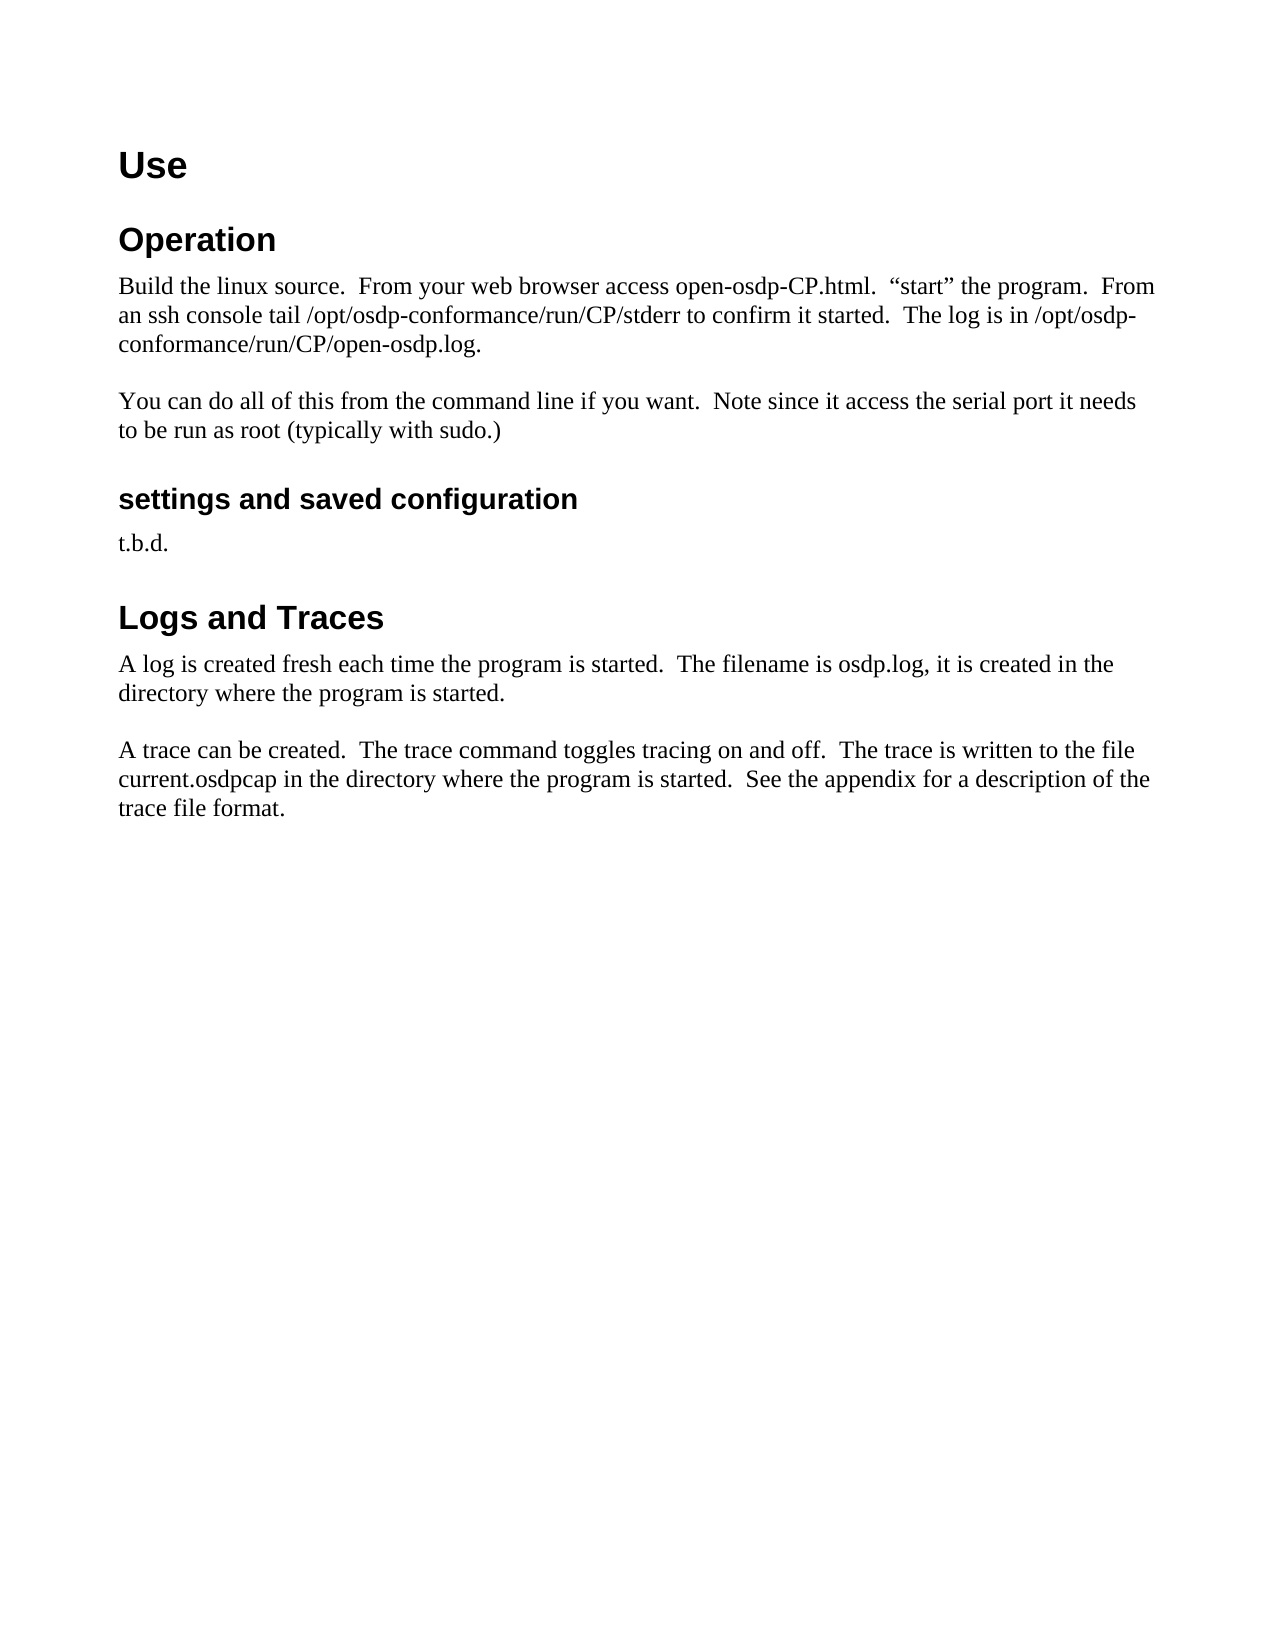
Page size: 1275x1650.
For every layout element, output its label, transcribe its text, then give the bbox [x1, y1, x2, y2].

subtitle settings and saved configuration [118, 482, 1157, 516]
subtitle Use [118, 143, 1157, 187]
text Build the linux source. From your web browser access open-osdp-CP.html. “start” the program. From an ssh console tail /opt/osdp-conformance/run/CP/stderr to confirm it started. The log is in /opt/osdp-conformance/run/CP/open-osdp.log. [118, 271, 1157, 357]
subtitle Logs and Traces [118, 598, 1157, 637]
subtitle Operation [118, 220, 1157, 259]
text A trace can be created. The trace command toggles tracing on and off. The trace is written to the file current.osdpcap in the directory where the program is started. See the appendix for a description of the trace file format. [118, 736, 1157, 822]
text A log is created fresh each time the program is started. The filename is osdp.log, it is created in the directory where the program is started. [118, 649, 1157, 707]
text t.b.d. [118, 528, 1157, 557]
text You can do all of this from the command line if you want. Note since it access the serial port it needs to be run as root (typically with sudo.) [118, 386, 1157, 444]
